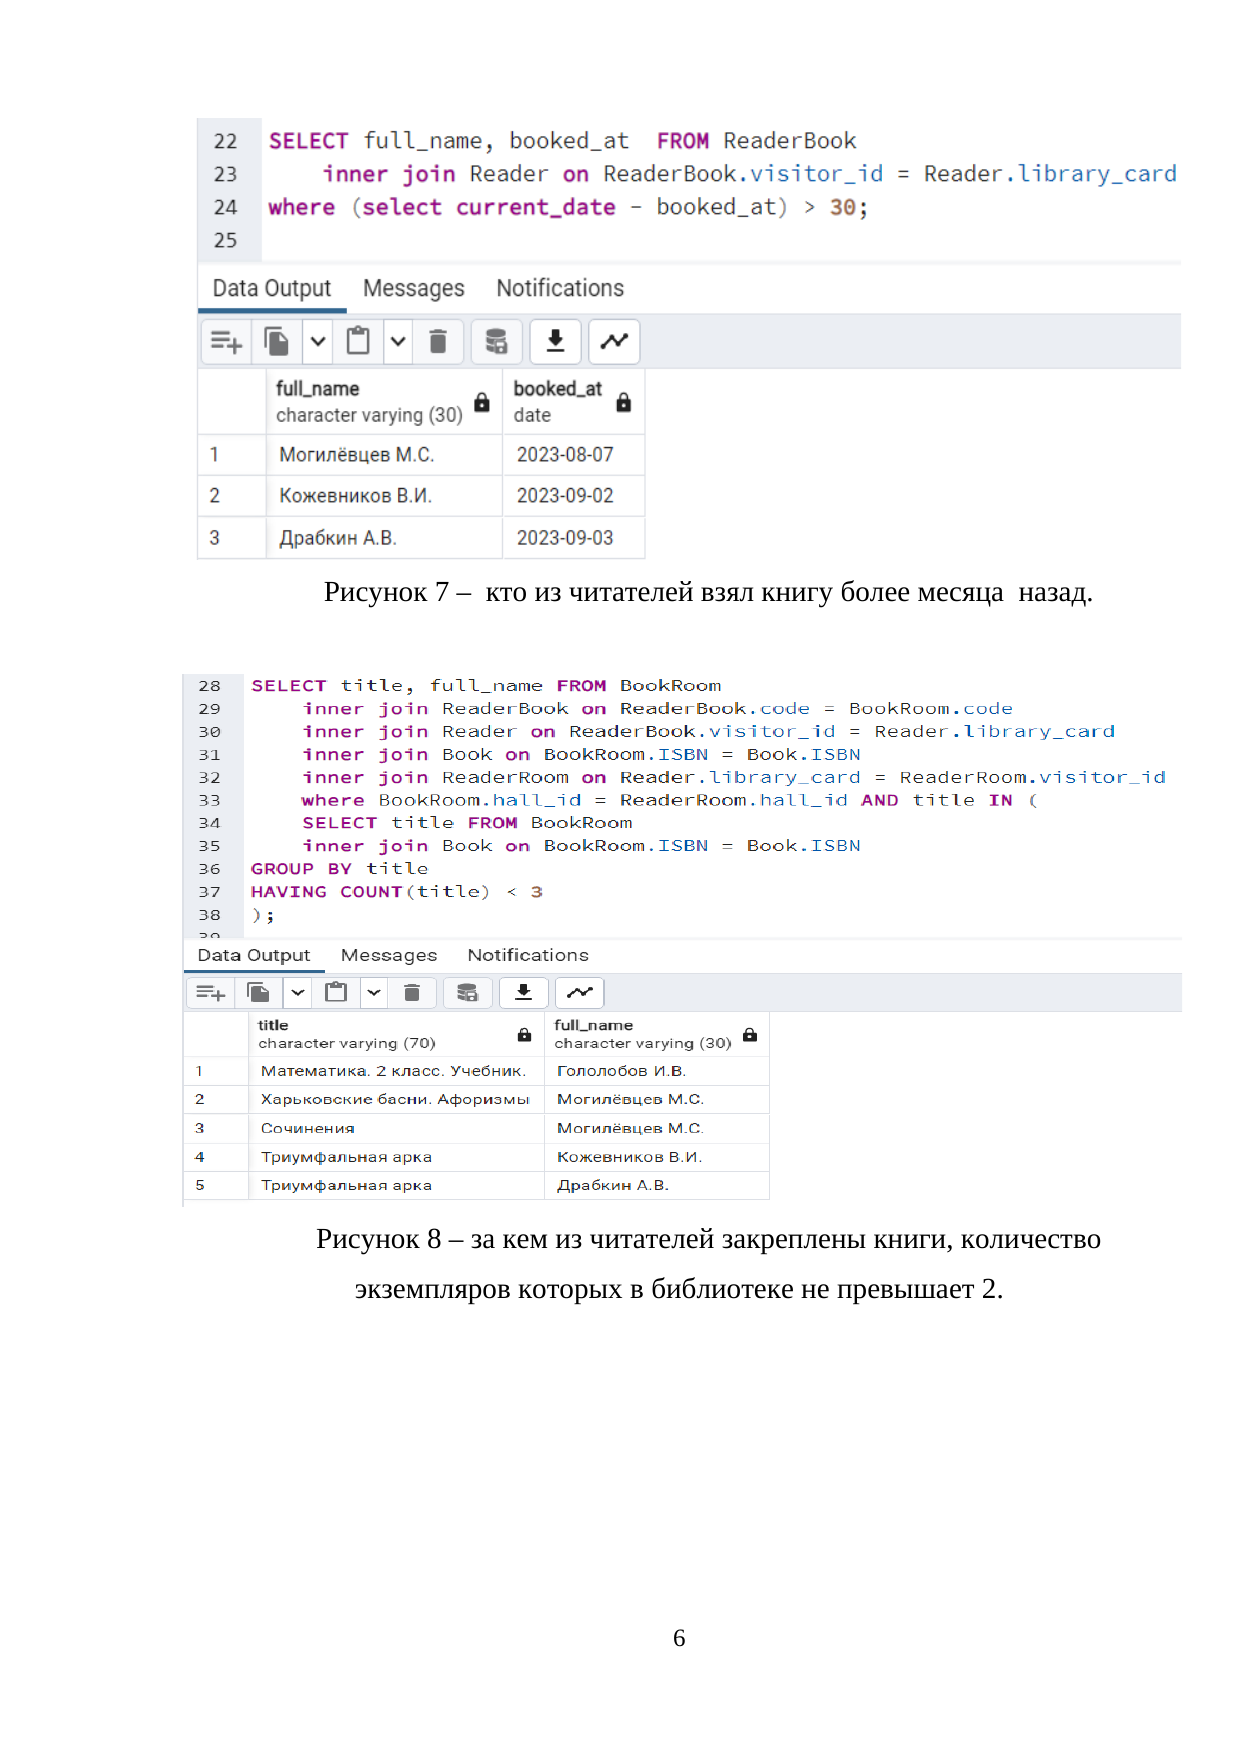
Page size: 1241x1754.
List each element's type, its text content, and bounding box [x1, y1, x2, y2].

text Рисунок 7 – кто из читателей взял книгу более месяца назад. [177, 574, 1181, 607]
text Рисунок 8 – за кем из читателей закреплены книги, количество экземпляров которых в библиотеке не превышает 2. [177, 1221, 1181, 1305]
